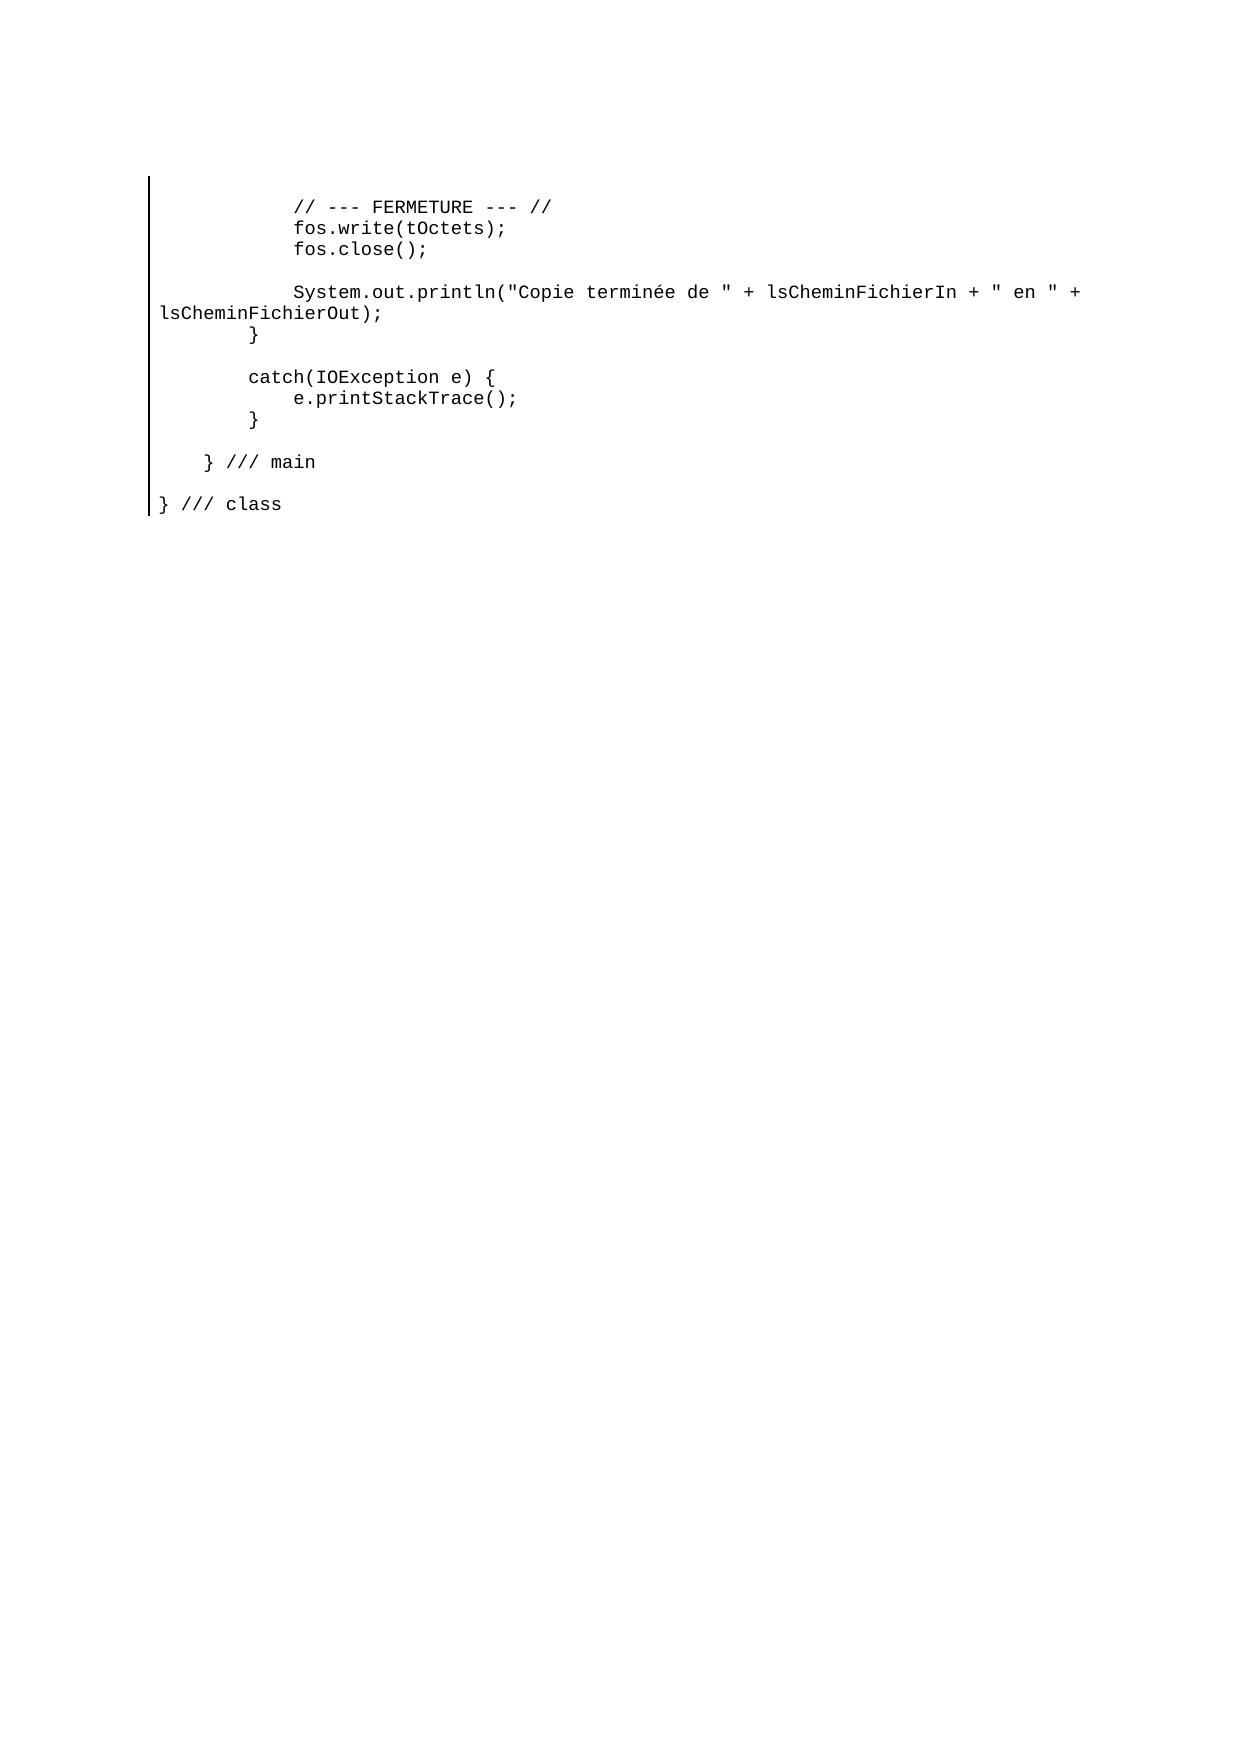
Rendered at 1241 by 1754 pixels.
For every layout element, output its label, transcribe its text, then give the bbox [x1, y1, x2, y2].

text // --- FERMETURE --- // [150, 197, 1092, 219]
text } [150, 410, 1092, 431]
text System.out.println("Copie terminée de " + lsCheminFichierIn + " en " + lsCheminFichierOut); [150, 282, 1092, 325]
text } [150, 325, 1092, 346]
text fos.close(); [150, 240, 1092, 261]
text catch(IOException e) { [150, 367, 1092, 389]
text } /// main [150, 452, 1092, 474]
text e.printStackTrace(); [150, 389, 1092, 410]
text fos.write(tOctets); [150, 219, 1092, 240]
text } /// class [150, 495, 1092, 516]
